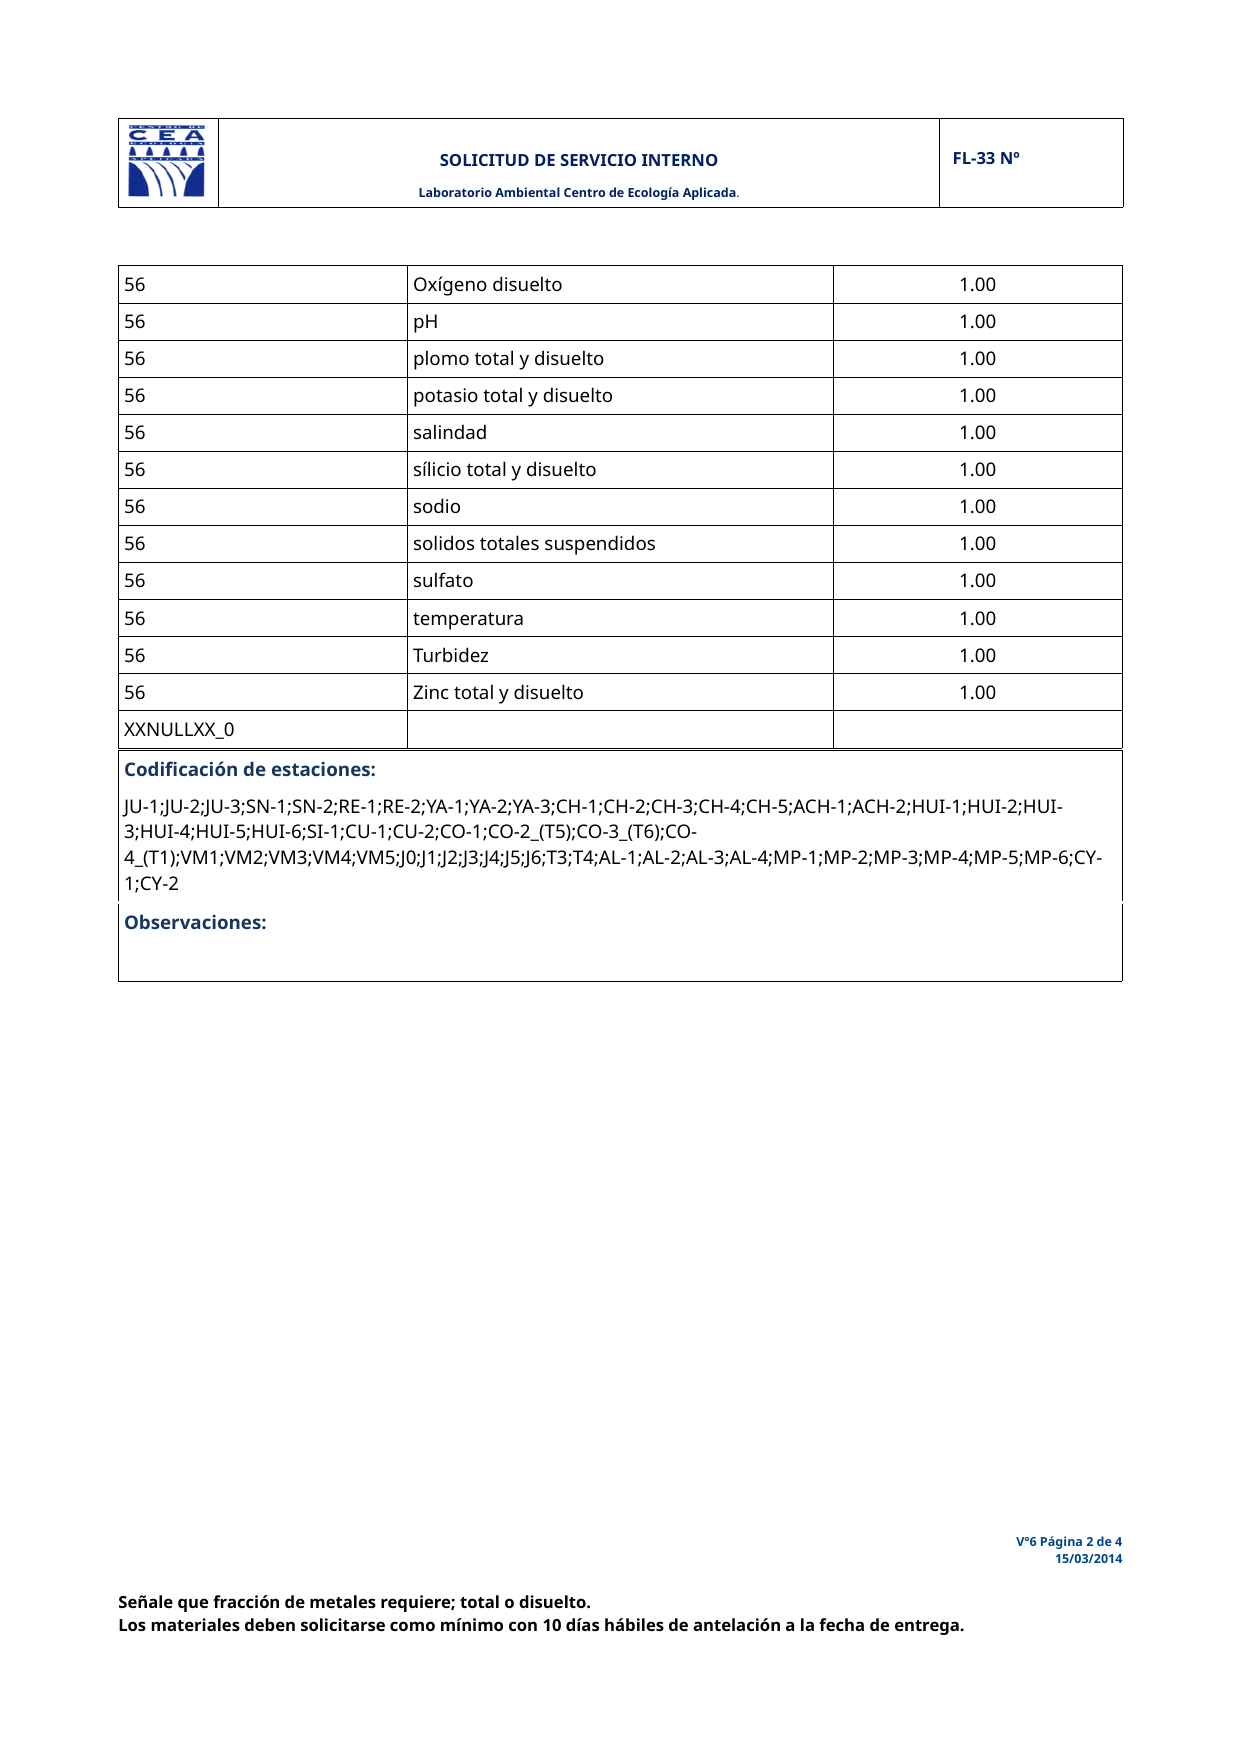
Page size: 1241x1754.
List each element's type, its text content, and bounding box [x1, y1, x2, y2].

table_cell [408, 711, 833, 747]
table_cell 1.00 [834, 378, 1122, 414]
table_cell [834, 711, 1122, 747]
table_cell 56 [119, 489, 407, 525]
table_cell sodio [408, 489, 833, 525]
table_cell pH [408, 304, 833, 339]
table_cell 1.00 [834, 674, 1122, 710]
table_cell JU-1;JU-2;JU-3;SN-1;SN-2;RE-1;RE-2;YA-1;YA-2;YA-3;CH-1;CH-2;CH-3;CH-4;CH-5;ACH-1;ACH-2;HUI-1;HUI-2;HUI-3;HUI-4;HUI-5;HUI-6;SI-1;CU-1;CU-2;CO-1;CO-2_(T5);CO-3_(T6);CO-4_(T1);VM1;VM2;VM3;VM4;VM5;J0;J1;J2;J3;J4;J5;J6;T3;T4;AL-1;AL-2;AL-3;AL-4;MP-1;MP-2;MP-3;MP-4;MP-5;MP-6;CY-1;CY-2 [119, 788, 1122, 901]
table_cell sulfato [408, 563, 833, 599]
table_cell [119, 941, 1122, 981]
table_cell 1.00 [834, 415, 1122, 451]
table_cell 56 [119, 600, 407, 636]
table_cell Zinc total y disuelto [408, 674, 833, 710]
table_cell 1.00 [834, 489, 1122, 525]
picture [124, 123, 210, 198]
table_header Codificación de estaciones: [119, 751, 1122, 787]
table_cell 1.00 [834, 266, 1122, 302]
table_cell 56 [119, 415, 407, 451]
table_cell 56 [119, 563, 407, 599]
table_cell 56 [119, 378, 407, 414]
table_cell 56 [119, 637, 407, 673]
table_cell 56 [119, 526, 407, 562]
table_cell 1.00 [834, 452, 1122, 488]
table_cell 56 [119, 304, 407, 339]
table_cell 1.00 [834, 600, 1122, 636]
table_cell 1.00 [834, 637, 1122, 673]
table_cell salindad [408, 415, 833, 451]
table_cell 56 [119, 674, 407, 710]
table_header Observaciones: [119, 904, 1122, 941]
table_cell XXNULLXX_0 [119, 711, 407, 747]
table_cell temperatura [408, 600, 833, 636]
table_cell Oxígeno disuelto [408, 266, 833, 302]
table_cell 56 [119, 266, 407, 302]
table_cell 56 [119, 341, 407, 377]
table_cell sílicio total y disuelto [408, 452, 833, 488]
table_cell potasio total y disuelto [408, 378, 833, 414]
table_cell 56 [119, 452, 407, 488]
table_cell 1.00 [834, 341, 1122, 377]
table_cell 1.00 [834, 563, 1122, 599]
table_cell 1.00 [834, 526, 1122, 562]
table_cell 1.00 [834, 304, 1122, 339]
table_cell solidos totales suspendidos [408, 526, 833, 562]
table_cell plomo total y disuelto [408, 341, 833, 377]
table_cell Turbidez [408, 637, 833, 673]
